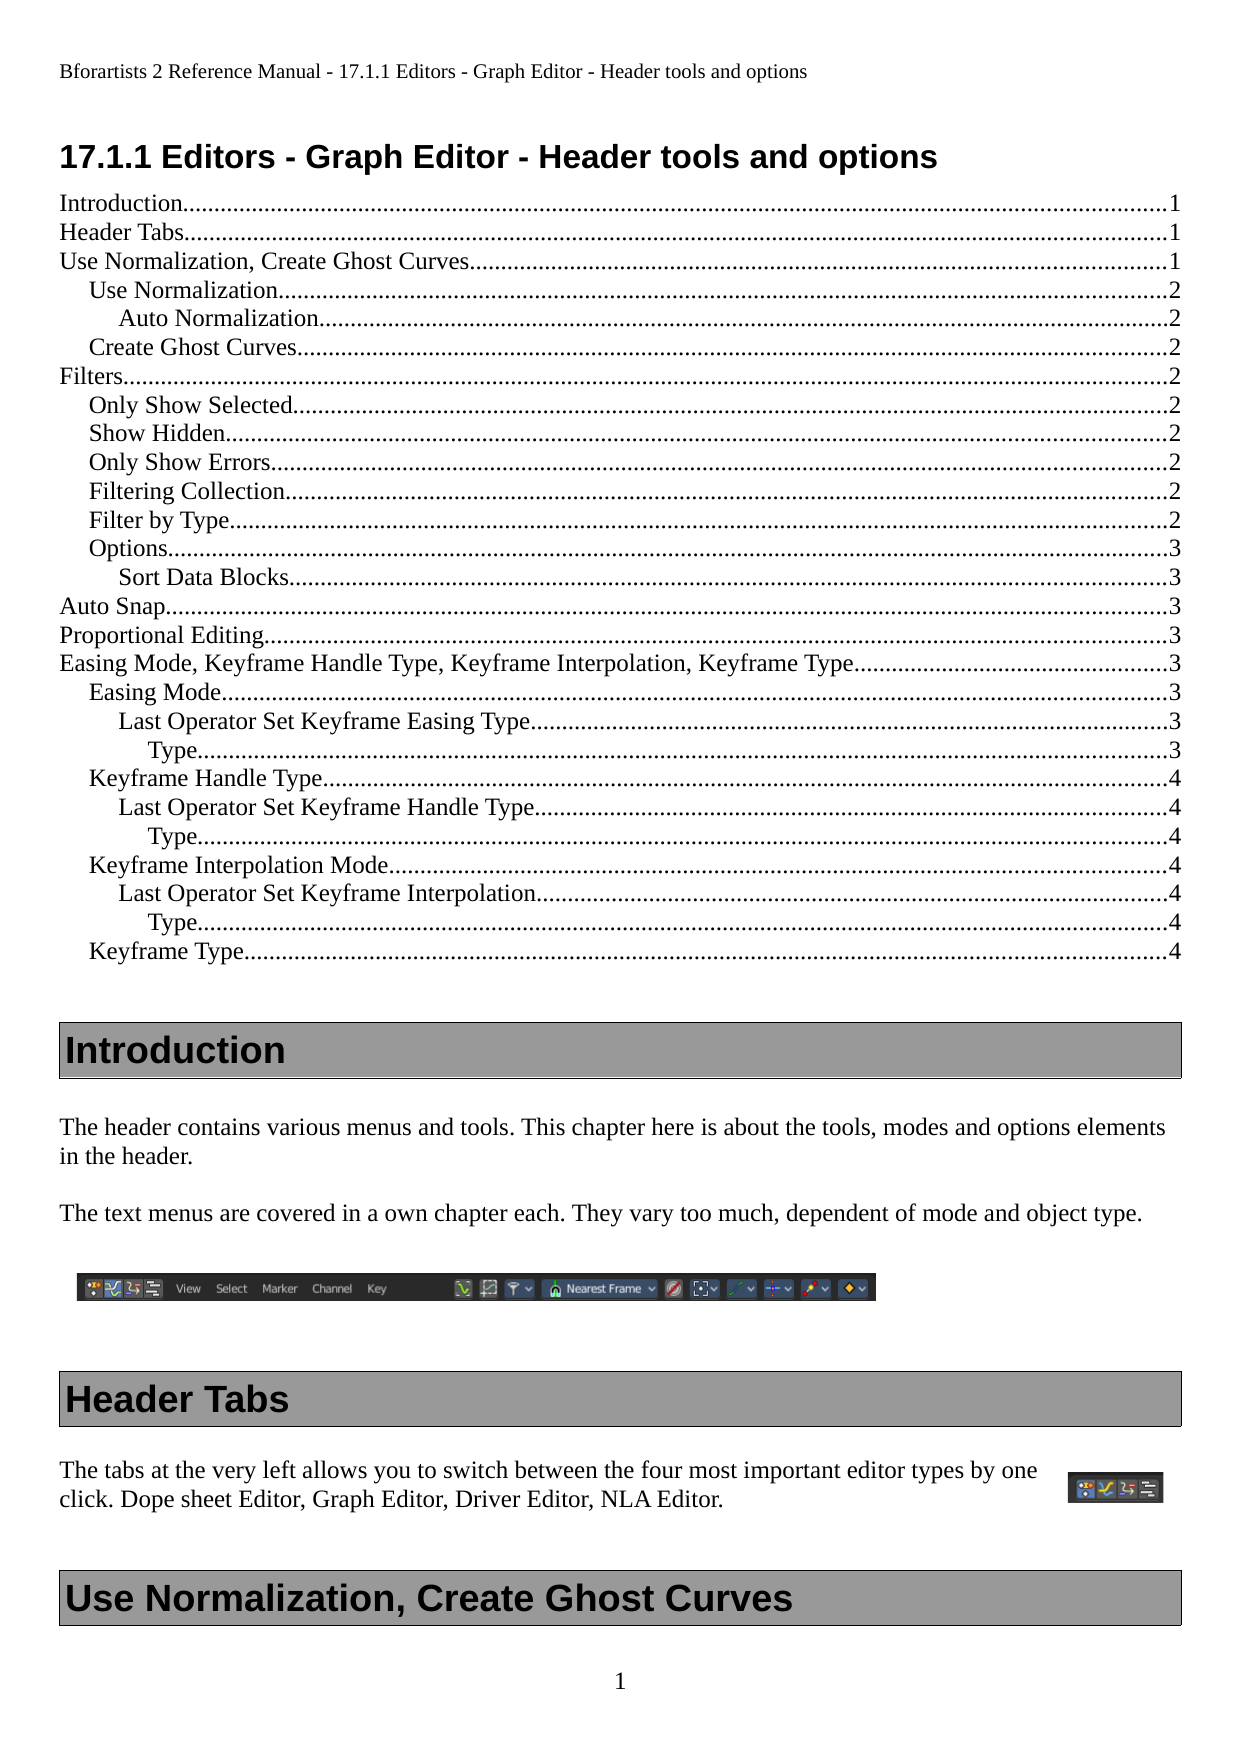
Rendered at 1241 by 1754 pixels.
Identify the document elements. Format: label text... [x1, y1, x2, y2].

table_header Use Normalization, Create Ghost Curves [60, 1571, 1181, 1625]
picture [76, 1273, 876, 1301]
text Filtering Collection 2 [88, 476, 1181, 505]
text Introduction 1 [59, 188, 1181, 217]
text Type 3 [147, 735, 1181, 763]
text Use Normalization, Create Ghost Curves 1 [59, 246, 1181, 275]
text The tabs at the very left allows you to switch between the four most important editor types by one click. Dope sheet Editor, Graph Editor, Driver Editor, NLA Editor. [59, 1455, 1181, 1512]
text Keyframe Type 4 [88, 936, 1181, 965]
text The header contains various menus and tools. This chapter here is about the tools, modes and options elements in the header. [59, 1112, 1181, 1169]
text Only Show Selected 2 [88, 390, 1181, 418]
text Show Hidden 2 [88, 418, 1181, 447]
text Type 4 [147, 907, 1181, 936]
text Last Operator Set Keyframe Interpolation 4 [118, 878, 1181, 907]
text Easing Mode 3 [88, 677, 1181, 706]
text Filters 2 [59, 361, 1181, 390]
text Filter by Type 2 [88, 505, 1181, 533]
text Sort Data Blocks 3 [118, 562, 1181, 591]
text Auto Snap 3 [59, 591, 1181, 620]
picture [1067, 1472, 1164, 1503]
text Options 3 [88, 533, 1181, 562]
text Last Operator Set Keyframe Handle Type 4 [118, 792, 1181, 821]
text Keyframe Handle Type 4 [88, 763, 1181, 792]
text Use Normalization 2 [88, 275, 1181, 303]
subtitle 17.1.1 Editors - Graph Editor - Header tools and options [59, 138, 1181, 176]
text Easing Mode, Keyframe Handle Type, Keyframe Interpolation, Keyframe Type 3 [59, 648, 1181, 677]
text Proportional Editing 3 [59, 620, 1181, 648]
text The text menus are covered in a own chapter each. They vary too much, dependent of mode and object type. [59, 1198, 1181, 1227]
text Keyframe Interpolation Mode 4 [88, 850, 1181, 878]
text Header Tabs 1 [59, 217, 1181, 246]
text Only Show Errors 2 [88, 447, 1181, 476]
text Last Operator Set Keyframe Easing Type 3 [118, 706, 1181, 735]
table_header Introduction [60, 1023, 1181, 1077]
text Create Ghost Curves 2 [88, 332, 1181, 361]
table_header Header Tabs [60, 1372, 1181, 1426]
text Type 4 [147, 821, 1181, 850]
text Auto Normalization 2 [118, 303, 1181, 332]
